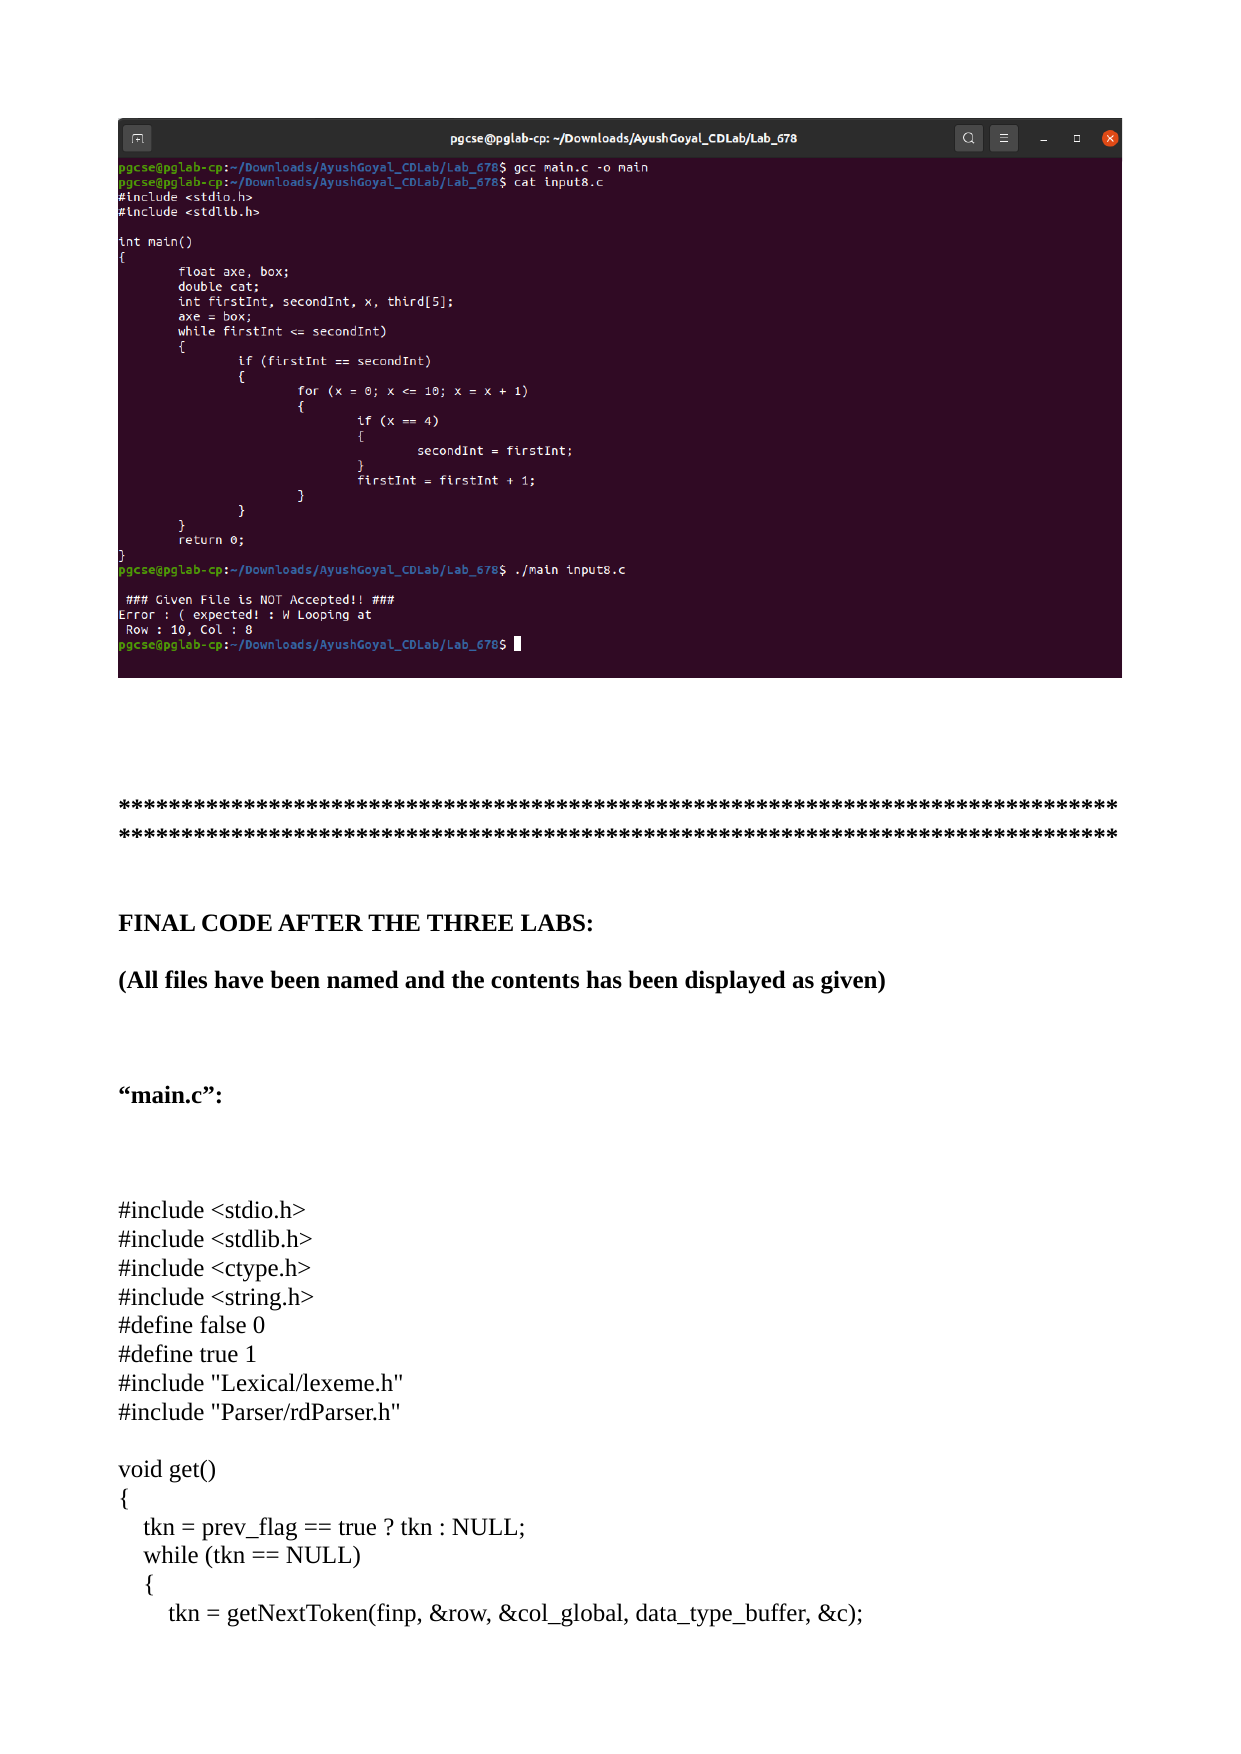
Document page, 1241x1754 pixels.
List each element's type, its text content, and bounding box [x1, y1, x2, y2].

text #include <ctype.h> [118, 1253, 1122, 1282]
text tkn = getNextToken(finp, &row, &col_global, data_type_buffer, &c); [118, 1598, 1122, 1627]
text #define false 0 [118, 1311, 1122, 1339]
picture [118, 118, 1123, 678]
text #define true 1 [118, 1339, 1122, 1368]
text while (tkn == NULL) [118, 1541, 1122, 1569]
text #include <stdlib.h> [118, 1224, 1122, 1253]
text void get() [118, 1454, 1122, 1483]
text #include "Parser/rdParser.h" [118, 1397, 1122, 1426]
text #include "Lexical/lexeme.h" [118, 1368, 1122, 1397]
text FINAL CODE AFTER THE THREE LABS: [118, 908, 1122, 937]
text #include <string.h> [118, 1282, 1122, 1311]
text “main.c”: [118, 1081, 1122, 1109]
text { [118, 1569, 1122, 1598]
text (All files have been named and the contents has been displayed as given) [118, 966, 1122, 994]
text { [118, 1483, 1122, 1512]
text tkn = prev_flag == true ? tkn : NULL; [118, 1512, 1122, 1541]
text **************************************************************************************************************************************************************** [118, 793, 1122, 851]
text #include <stdio.h> [118, 1196, 1122, 1224]
